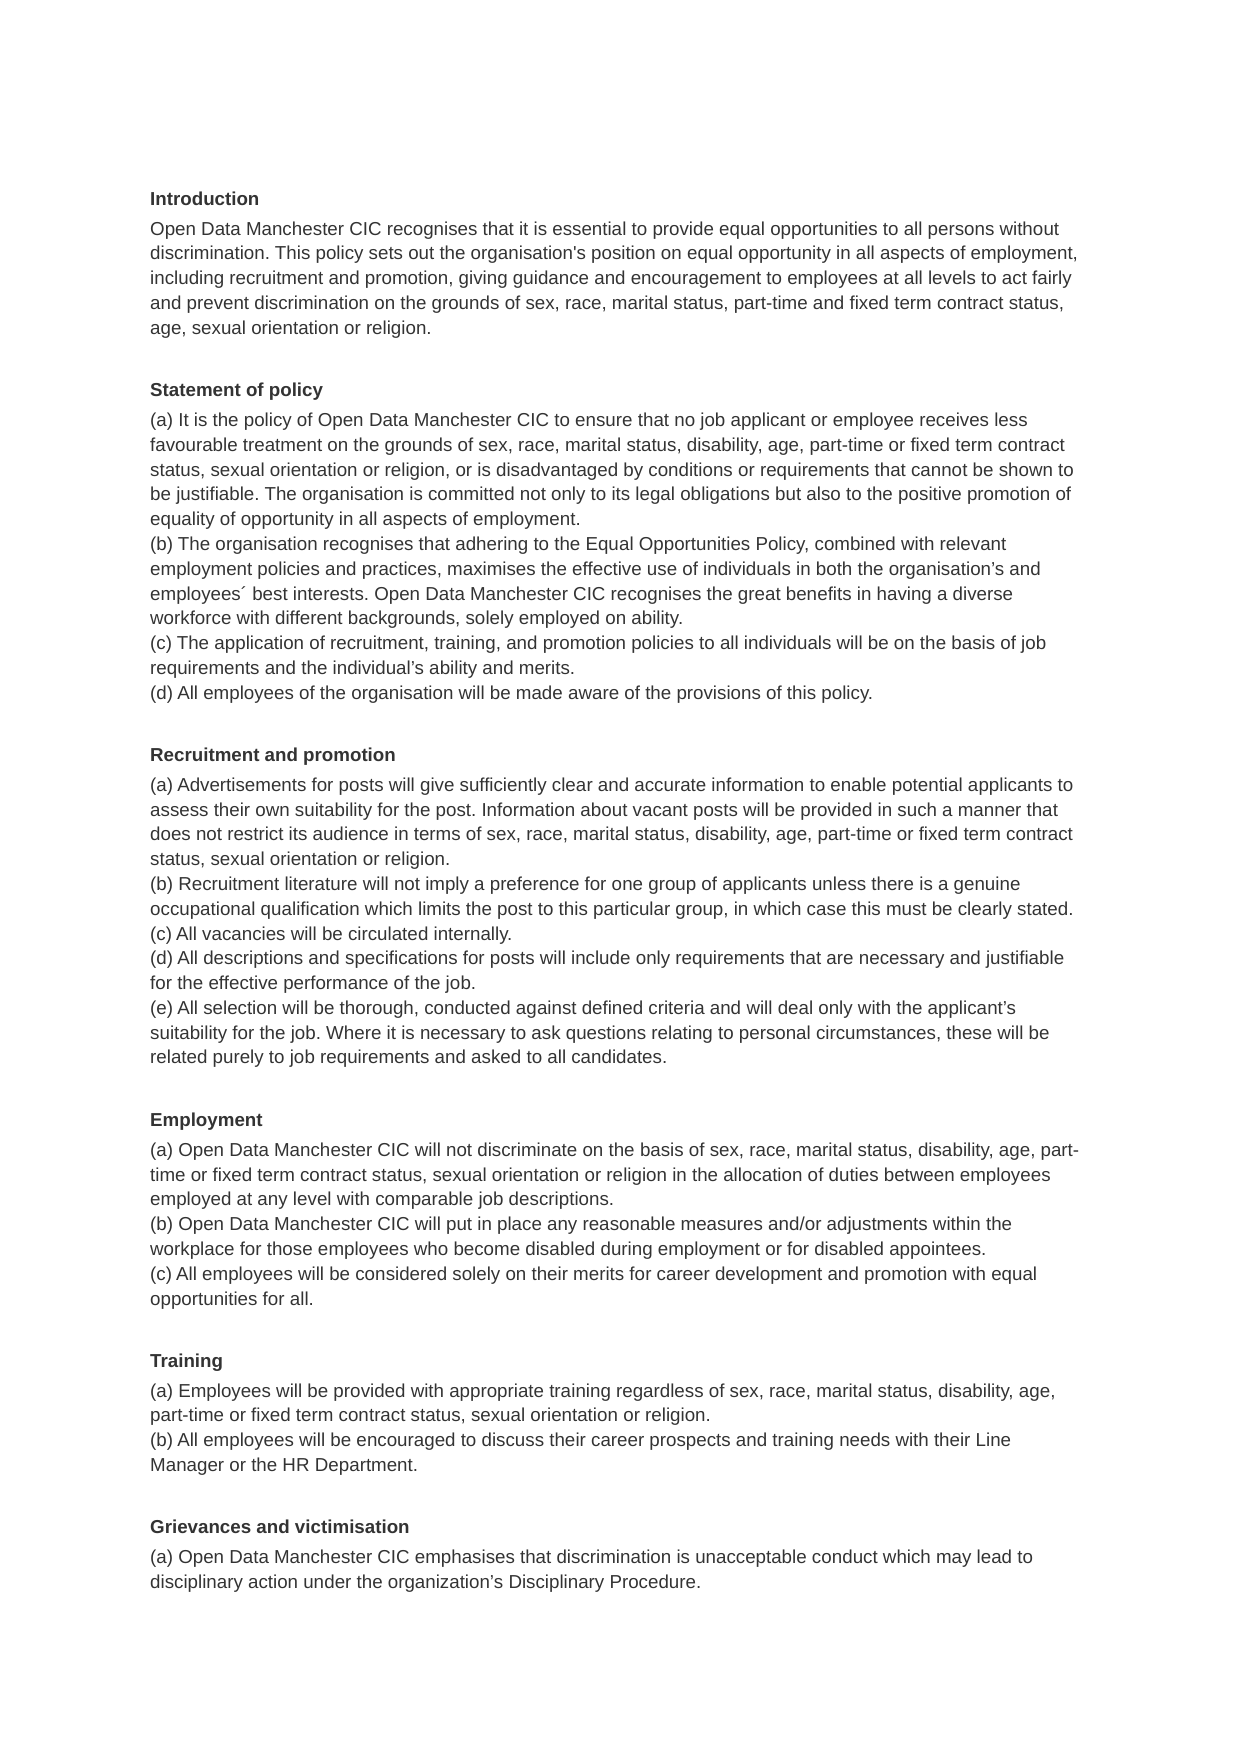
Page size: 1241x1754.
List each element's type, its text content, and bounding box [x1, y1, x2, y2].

text (c) All employees will be considered solely on their merits for career development and promotion with equal opportunities for all. [150, 1262, 1090, 1309]
text Open Data Manchester CIC recognises that it is essential to provide equal opportunities to all persons without discrimination. This policy sets out the organisation's position on equal opportunity in all aspects of employment, including recruitment and promotion, giving guidance and encouragement to employees at all levels to act fairly and prevent discrimination on the grounds of sex, race, marital status, part-time and fixed term contract status, age, sexual orientation or religion. [150, 217, 1090, 338]
text (a) It is the policy of Open Data Manchester CIC to ensure that no job applicant or employee receives less favourable treatment on the grounds of sex, race, marital status, disability, age, part-time or fixed term contract status, sexual orientation or religion, or is disadvantaged by conditions or requirements that cannot be shown to be justifiable. The organisation is committed not only to its legal obligations but also to the positive promotion of equality of opportunity in all aspects of employment. [150, 409, 1090, 529]
subtitle Employment [150, 1109, 1090, 1130]
text (a) Employees will be provided with appropriate training regardless of sex, race, marital status, disability, age, part-time or fixed term contract status, sexual orientation or religion. [150, 1379, 1090, 1426]
subtitle Training [150, 1349, 1090, 1371]
text (e) All selection will be thorough, conducted against defined criteria and will deal only with the applicant’s suitability for the job. Where it is necessary to ask questions relating to personal circumstances, these will be related purely to job requirements and asked to all candidates. [150, 997, 1090, 1068]
text (c) The application of recruitment, training, and promotion policies to all individuals will be on the basis of job requirements and the individual’s ability and merits. [150, 632, 1090, 678]
subtitle Introduction [150, 187, 1090, 209]
text (c) All vacancies will be circulated internally. [150, 922, 1090, 944]
text (a) Advertisements for posts will give sufficiently clear and accurate information to enable potential applicants to assess their own suitability for the post. Information about vacant posts will be provided in such a manner that does not restrict its audience in terms of sex, race, marital status, disability, age, part-time or fixed term contract status, sexual orientation or religion. [150, 774, 1090, 869]
text (a) Open Data Manchester CIC emphasises that discrimination is unacceptable conduct which may lead to disciplinary action under the organization’s Disciplinary Procedure. [150, 1546, 1090, 1592]
text (d) All employees of the organisation will be made aware of the provisions of this policy. [150, 681, 1090, 703]
text (b) Open Data Manchester CIC will put in place any reasonable measures and/or adjustments within the workplace for those employees who become disabled during employment or for disabled appointees. [150, 1213, 1090, 1259]
text (d) All descriptions and specifications for posts will include only requirements that are necessary and justifiable for the effective performance of the job. [150, 947, 1090, 993]
text (a) Open Data Manchester CIC will not discriminate on the basis of sex, race, marital status, disability, age, part-time or fixed term contract status, sexual orientation or religion in the allocation of duties between employees employed at any level with comparable job descriptions. [150, 1138, 1090, 1210]
text (b) All employees will be encouraged to discuss their career prospects and training needs with their Line Manager or the HR Department. [150, 1429, 1090, 1475]
subtitle Recruitment and promotion [150, 744, 1090, 765]
text (b) Recruitment literature will not imply a preference for one group of applicants unless there is a genuine occupational qualification which limits the post to this particular group, in which case this must be clearly stated. [150, 873, 1090, 919]
subtitle Grievances and victimisation [150, 1516, 1090, 1538]
subtitle Statement of policy [150, 379, 1090, 400]
text (b) The organisation recognises that adhering to the Equal Opportunities Policy, combined with relevant employment policies and practices, maximises the effective use of individuals in both the organisation’s and employees´ best interests. Open Data Manchester CIC recognises the great benefits in having a diverse workforce with different backgrounds, solely employed on ability. [150, 533, 1090, 629]
